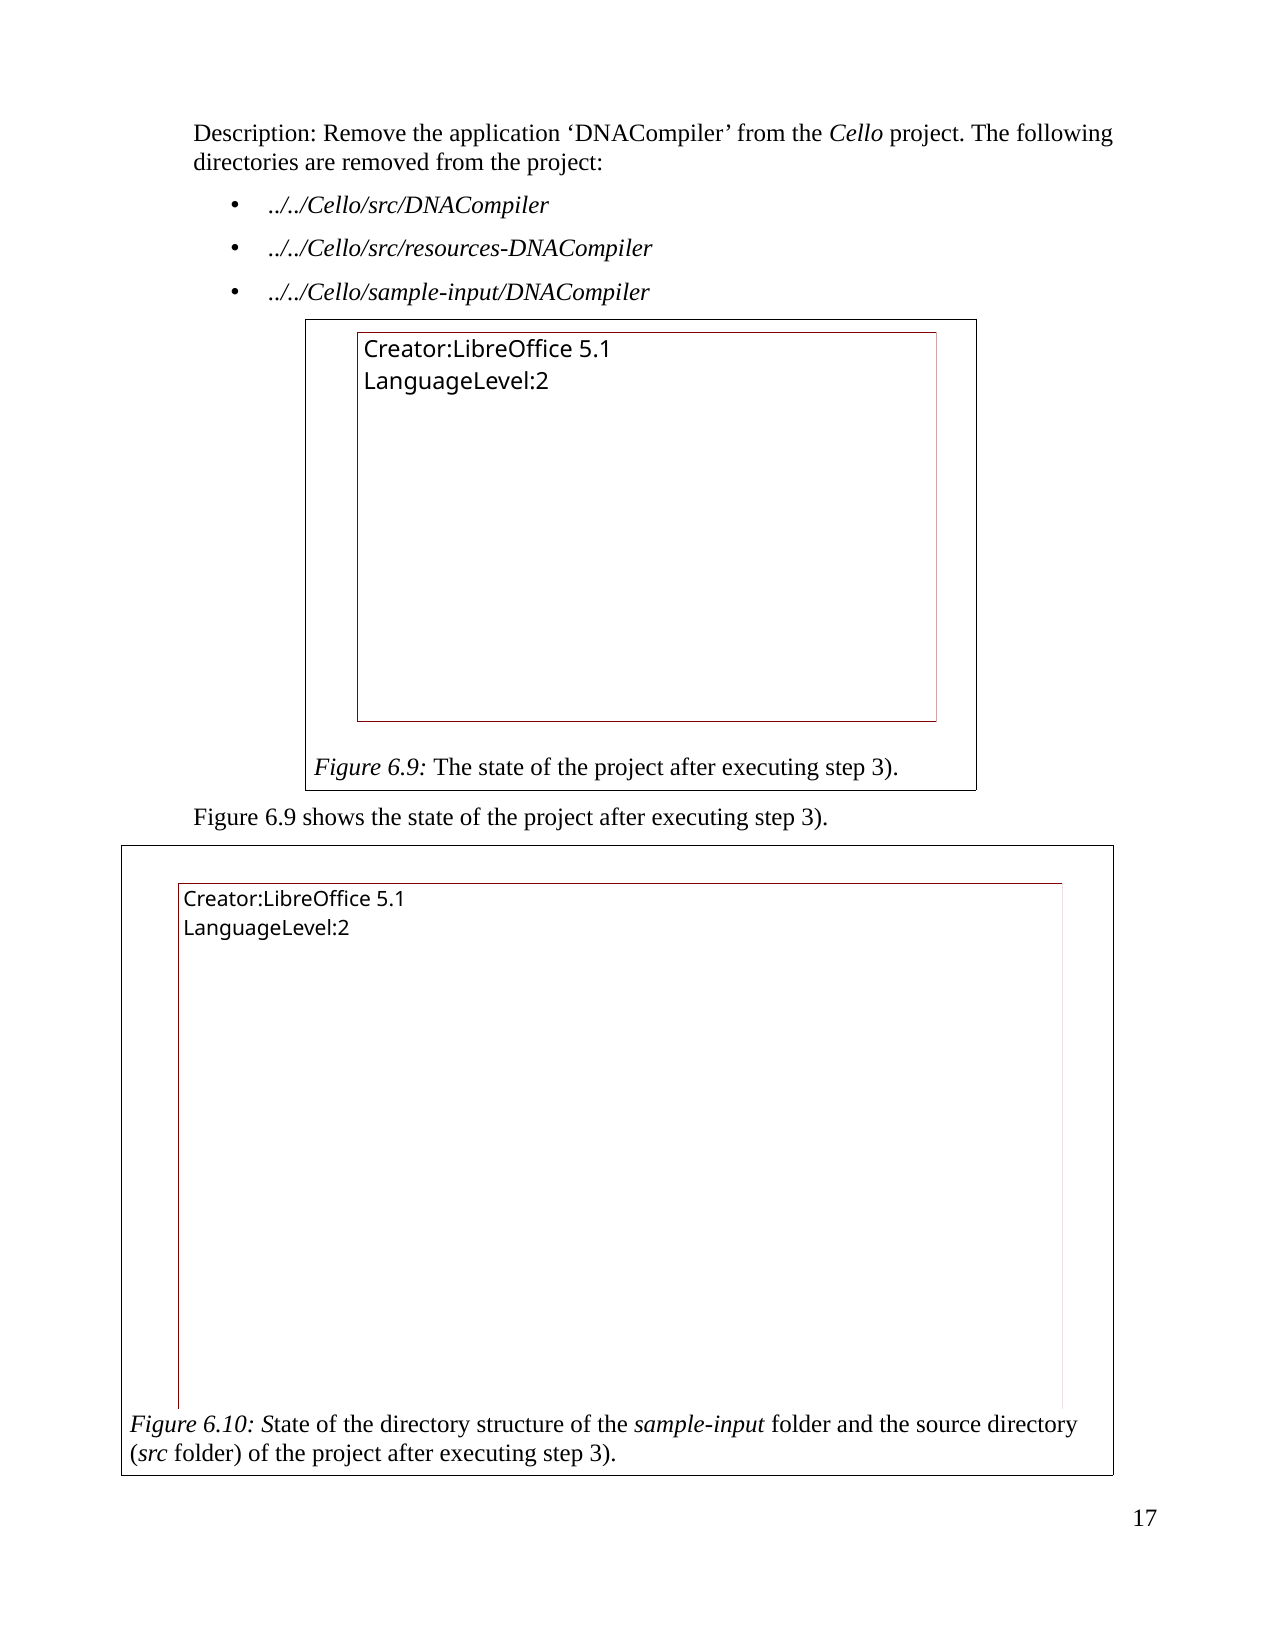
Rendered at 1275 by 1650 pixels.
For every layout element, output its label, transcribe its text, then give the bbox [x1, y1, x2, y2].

list ../../Cello/src/resources-DNACompiler [231, 233, 1157, 262]
list ../../Cello/src/DNACompiler [231, 190, 1157, 219]
list Figure 6.10: State of the directory structure of the sample-input folder and the source directory (src folder) of the project after executing step 3). [129, 907, 1104, 1466]
list Figure 6.9: The state of the project after executing step 3). [314, 752, 967, 781]
list Figure 6.9 shows the state of the project after executing step 3). [156, 306, 1157, 831]
list Figure 6.9 shows the state of the project after executing step 3). [122, 846, 1113, 1475]
text Description: Remove the application ‘DNACompiler’ from the Cello project. The following directories are removed from the project: [193, 118, 1157, 176]
list ../../Cello/sample-input/DNACompiler [231, 277, 1157, 306]
